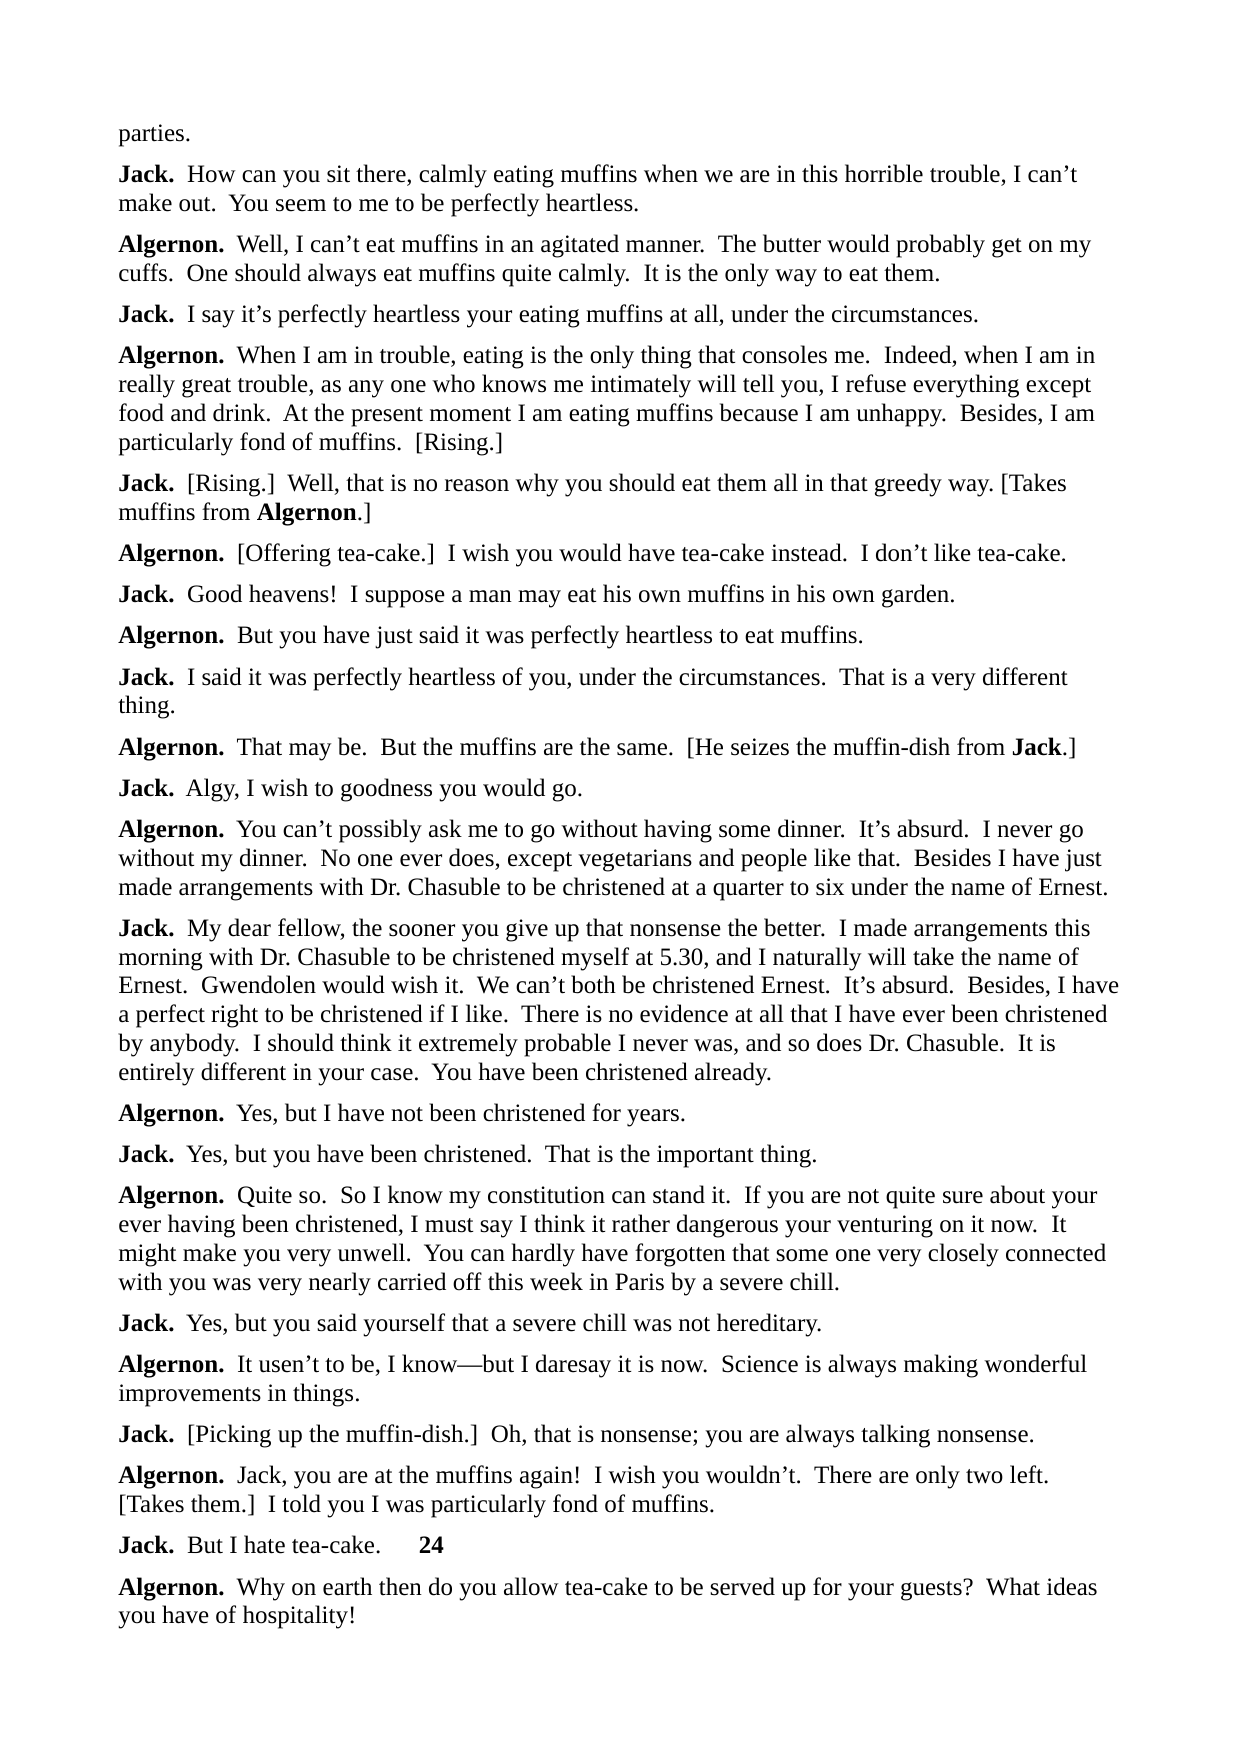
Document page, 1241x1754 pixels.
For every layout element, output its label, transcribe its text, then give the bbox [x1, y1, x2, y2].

text Jack. Algy, I wish to goodness you would go. [118, 773, 1122, 802]
text Jack. Yes, but you have been christened. That is the important thing. [118, 1139, 1122, 1168]
text Algernon. When I am in trouble, eating is the only thing that consoles me. Indeed, when I am in really great trouble, as any one who knows me intimately will tell you, I refuse everything except food and drink. At the present moment I am eating muffins because I am unhappy. Besides, I am particularly fond of muffins. [Rising.] [118, 341, 1122, 456]
text Algernon. You can’t possibly ask me to go without having some dinner. It’s absurd. I never go without my dinner. No one ever does, except vegetarians and people like that. Besides I have just made arrangements with Dr. Chasuble to be christened at a quarter to six under the name of Ernest. [118, 814, 1122, 901]
text Jack. How can you sit there, calmly eating muffins when we are in this horrible trouble, I can’t make out. You seem to me to be perfectly heartless. [118, 159, 1122, 217]
text Jack. [Rising.] Well, that is no reason why you should eat them all in that greedy way. [Takes muffins from Algernon.] [118, 468, 1122, 526]
text Algernon. It usen’t to be, I know—but I daresay it is now. Science is always making wonderful improvements in things. [118, 1349, 1122, 1407]
text Jack. I say it’s perfectly heartless your eating muffins at all, under the circumstances. [118, 299, 1122, 328]
text Jack. Yes, but you said yourself that a severe chill was not hereditary. [118, 1308, 1122, 1337]
text Algernon. Quite so. So I know my constitution can stand it. If you are not quite sure about your ever having been christened, I must say I think it rather dangerous your venturing on it now. It might make you very unwell. You can hardly have forgotten that some one very closely connected with you was very nearly carried off this week in Paris by a severe chill. [118, 1181, 1122, 1296]
text Jack. Good heavens! I suppose a man may eat his own muffins in his own garden. [118, 579, 1122, 608]
text Algernon. Jack, you are at the muffins again! I wish you wouldn’t. There are only two left. [Takes them.] I told you I was particularly fond of muffins. [118, 1461, 1122, 1518]
text Algernon. Yes, but I have not been christened for years. [118, 1098, 1122, 1127]
text Algernon. That may be. But the muffins are the same. [He seizes the muffin-dish from Jack.] [118, 732, 1122, 761]
text Algernon. Why on earth then do you allow tea-cake to be served up for your guests? What ideas you have of hospitality! [118, 1572, 1122, 1629]
text parties. [118, 118, 1122, 147]
text Algernon. Well, I can’t eat muffins in an agitated manner. The butter would probably get on my cuffs. One should always eat muffins quite calmly. It is the only way to eat them. [118, 229, 1122, 287]
text Jack. But I hate tea-cake. 24 [118, 1531, 1122, 1559]
text Jack. I said it was perfectly heartless of you, under the circumstances. That is a very different thing. [118, 662, 1122, 719]
text Jack. My dear fellow, the sooner you give up that nonsense the better. I made arrangements this morning with Dr. Chasuble to be christened myself at 5.30, and I naturally will take the name of Ernest. Gwendolen would wish it. We can’t both be christened Ernest. It’s absurd. Besides, I have a perfect right to be christened if I like. There is no evidence at all that I have ever been christened by anybody. I should think it extremely probable I never was, and so does Dr. Chasuble. It is entirely different in your case. You have been christened already. [118, 913, 1122, 1086]
text Jack. [Picking up the muffin-dish.] Oh, that is nonsense; you are always talking nonsense. [118, 1419, 1122, 1448]
text Algernon. [Offering tea-cake.] I wish you would have tea-cake instead. I don’t like tea-cake. [118, 538, 1122, 567]
text Algernon. But you have just said it was perfectly heartless to eat muffins. [118, 621, 1122, 649]
